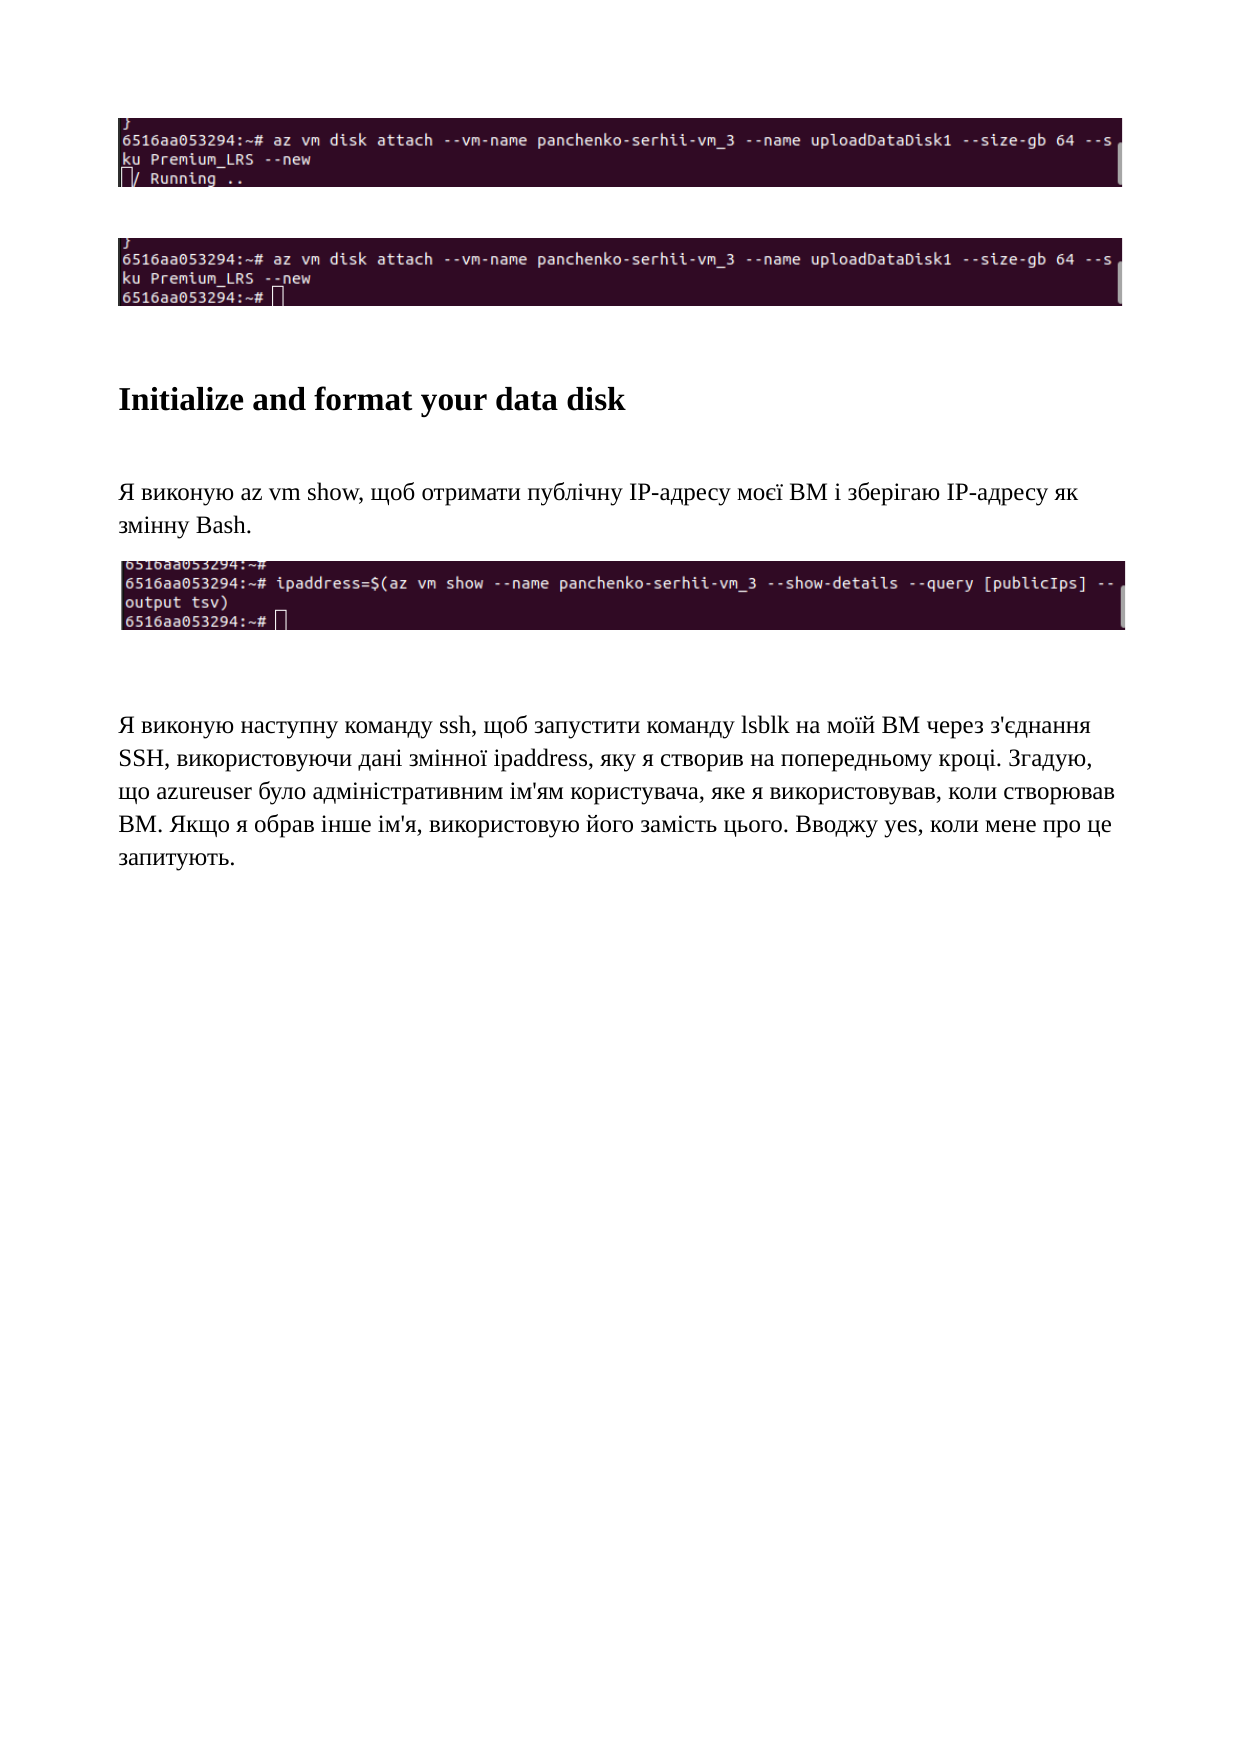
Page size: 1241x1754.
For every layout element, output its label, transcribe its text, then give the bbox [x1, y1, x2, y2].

picture [118, 118, 1123, 187]
text Я виконую az vm show, щоб отримати публічну IP-адресу моєї ВМ і зберігаю IP-адресу як змінну Bash. [118, 477, 1122, 691]
picture [118, 238, 1123, 306]
text Я виконую наступну команду ssh, щоб запустити команду lsblk на моїй ВМ через з'єднання SSH, використовуючи дані змінної ipaddress, яку я створив на попередньому кроці. Згадую, що azureuser було адміністративним ім'ям користувача, яке я використовував, коли створював ВМ. Якщо я обрав інше ім'я, використовую його замість цього. Вводжу yes, коли мене про це запитують. [118, 710, 1122, 871]
picture [121, 561, 1126, 630]
subtitle Initialize and format your data disk [118, 379, 1122, 417]
